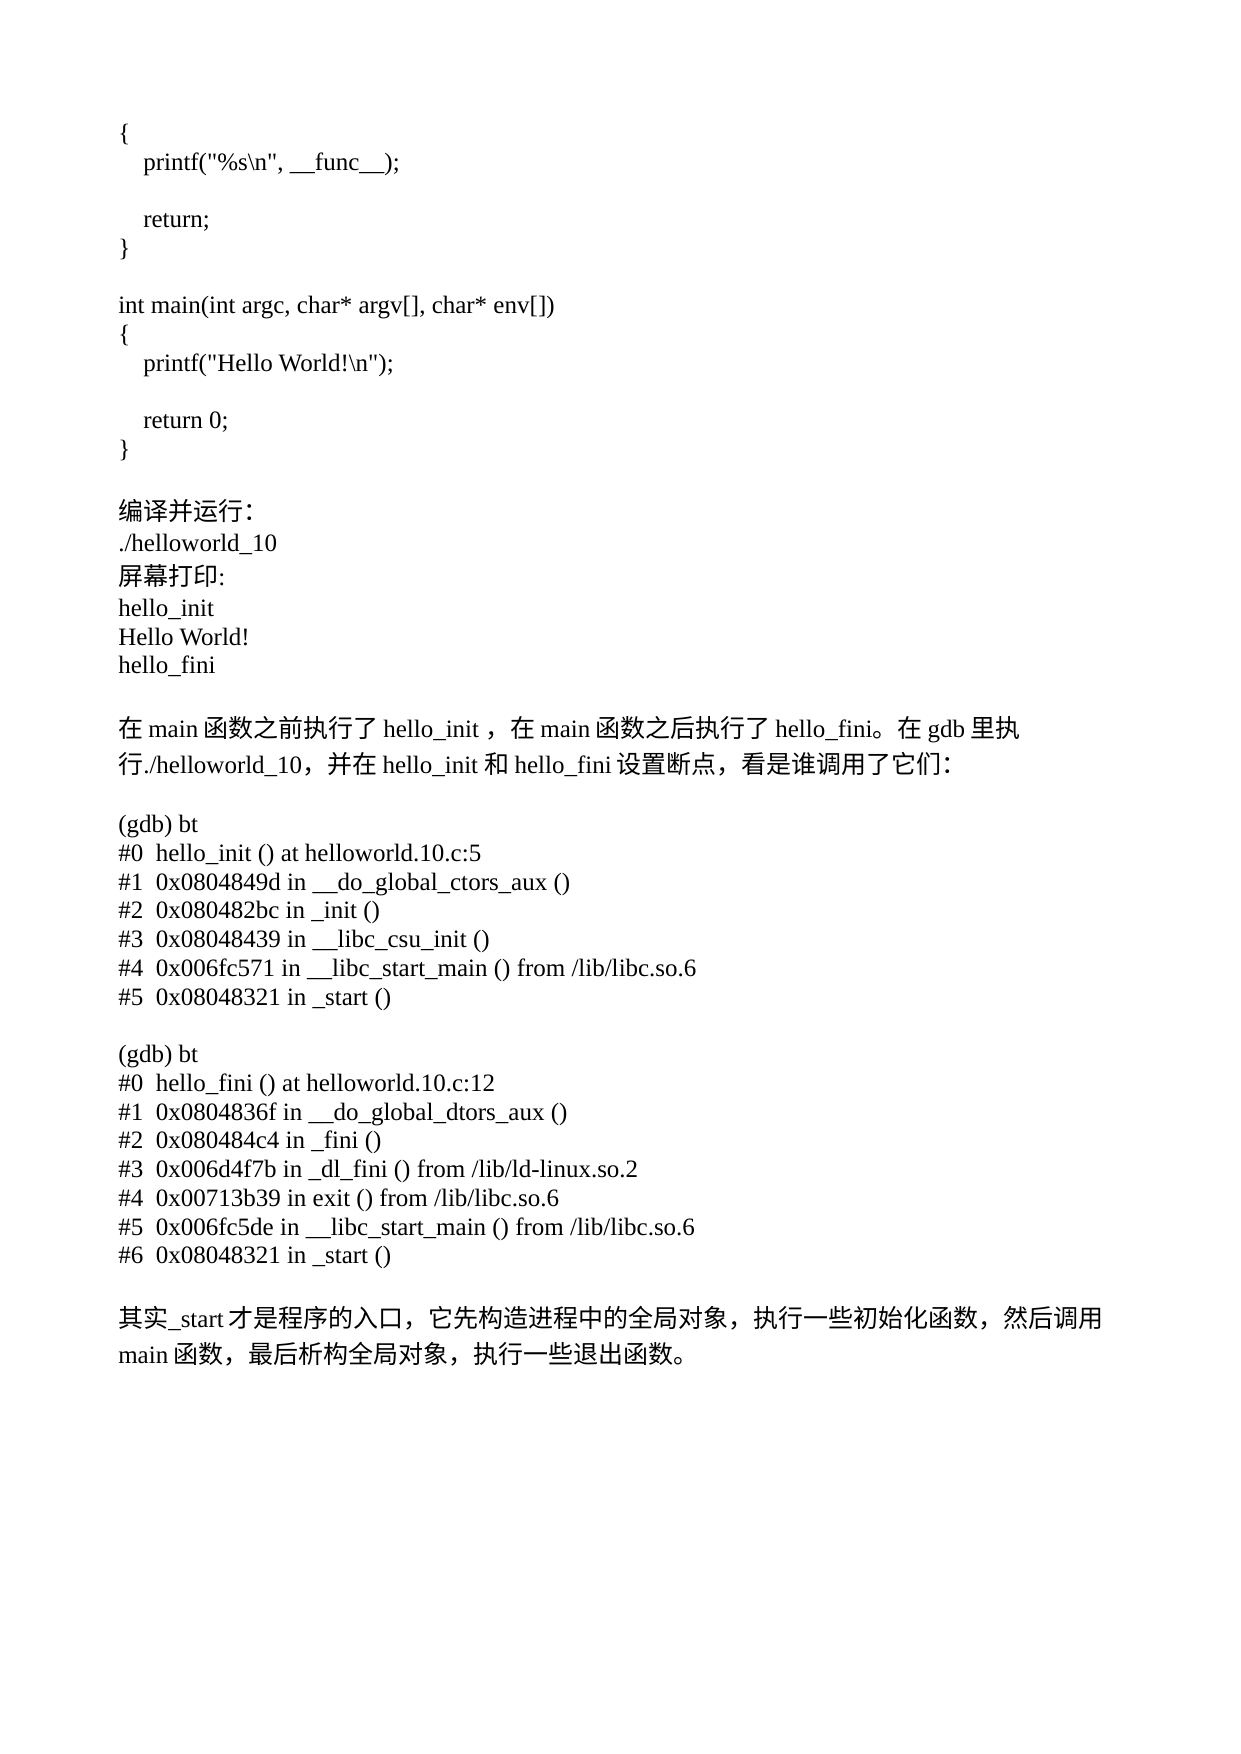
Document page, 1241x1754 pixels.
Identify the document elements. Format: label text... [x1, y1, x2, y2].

text } [118, 233, 1122, 262]
text hello_fini [118, 651, 1122, 679]
text #4 0x00713b39 in exit () from /lib/libc.so.6 [118, 1183, 1122, 1212]
text return 0; [118, 406, 1122, 434]
text #2 0x080482bc in _init () [118, 896, 1122, 924]
text #5 0x006fc5de in __libc_start_main () from /lib/libc.so.6 [118, 1212, 1122, 1241]
text #1 0x0804836f in __do_global_dtors_aux () [118, 1097, 1122, 1126]
text int main(int argc, char* argv[], char* env[]) [118, 291, 1122, 319]
text (gdb) bt [118, 1039, 1122, 1068]
text 编译并运行： [118, 492, 1122, 528]
text hello_init [118, 593, 1122, 622]
text #2 0x080484c4 in _fini () [118, 1126, 1122, 1154]
text #1 0x0804849d in __do_global_ctors_aux () [118, 867, 1122, 896]
text #3 0x006d4f7b in _dl_fini () from /lib/ld-linux.so.2 [118, 1154, 1122, 1183]
text printf("Hello World!\n"); [118, 348, 1122, 377]
text { [118, 319, 1122, 348]
text { [118, 118, 1122, 147]
text return; [118, 204, 1122, 233]
text } [118, 434, 1122, 463]
text Hello World! [118, 622, 1122, 651]
text ./helloworld_10 [118, 528, 1122, 557]
text 在main函数之前执行了hello_init ，在main函数之后执行了hello_fini。在gdb里执行./helloworld_10，并在hello_init 和hello_fini设置断点，看是谁调用了它们： [118, 708, 1122, 781]
text #5 0x08048321 in _start () [118, 982, 1122, 1011]
text #6 0x08048321 in _start () [118, 1241, 1122, 1269]
text (gdb) bt [118, 809, 1122, 838]
text #0 hello_init () at helloworld.10.c:5 [118, 838, 1122, 867]
text printf("%s\n", __func__); [118, 147, 1122, 176]
text #0 hello_fini () at helloworld.10.c:12 [118, 1068, 1122, 1097]
text 屏幕打印: [118, 557, 1122, 593]
text #4 0x006fc571 in __libc_start_main () from /lib/libc.so.6 [118, 953, 1122, 982]
text 其实_start才是程序的入口，它先构造进程中的全局对象，执行一些初始化函数，然后调用main函数，最后析构全局对象，执行一些退出函数。 [118, 1298, 1122, 1371]
text #3 0x08048439 in __libc_csu_init () [118, 924, 1122, 953]
